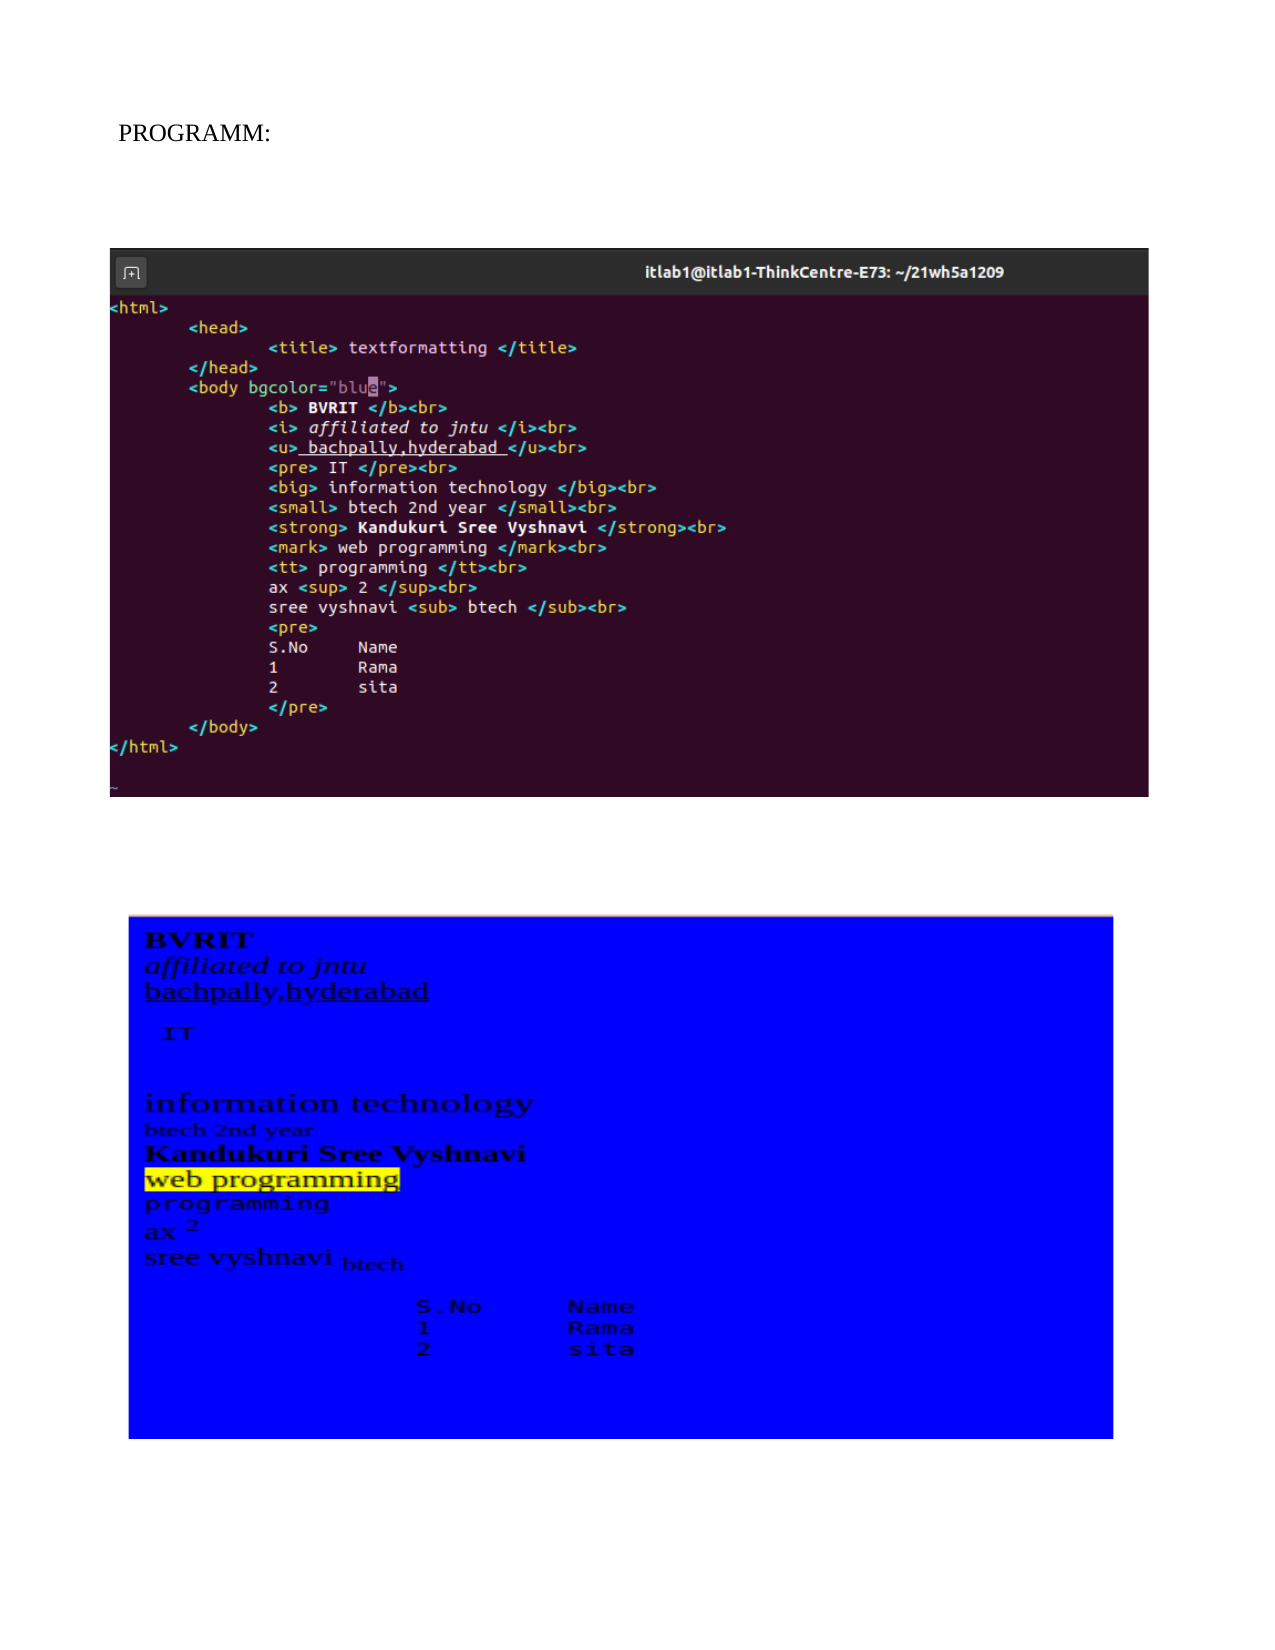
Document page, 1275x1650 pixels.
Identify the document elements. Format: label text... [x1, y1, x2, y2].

text PROGRAMM: [118, 118, 1157, 147]
picture [109, 248, 1149, 797]
picture [128, 914, 1114, 1439]
